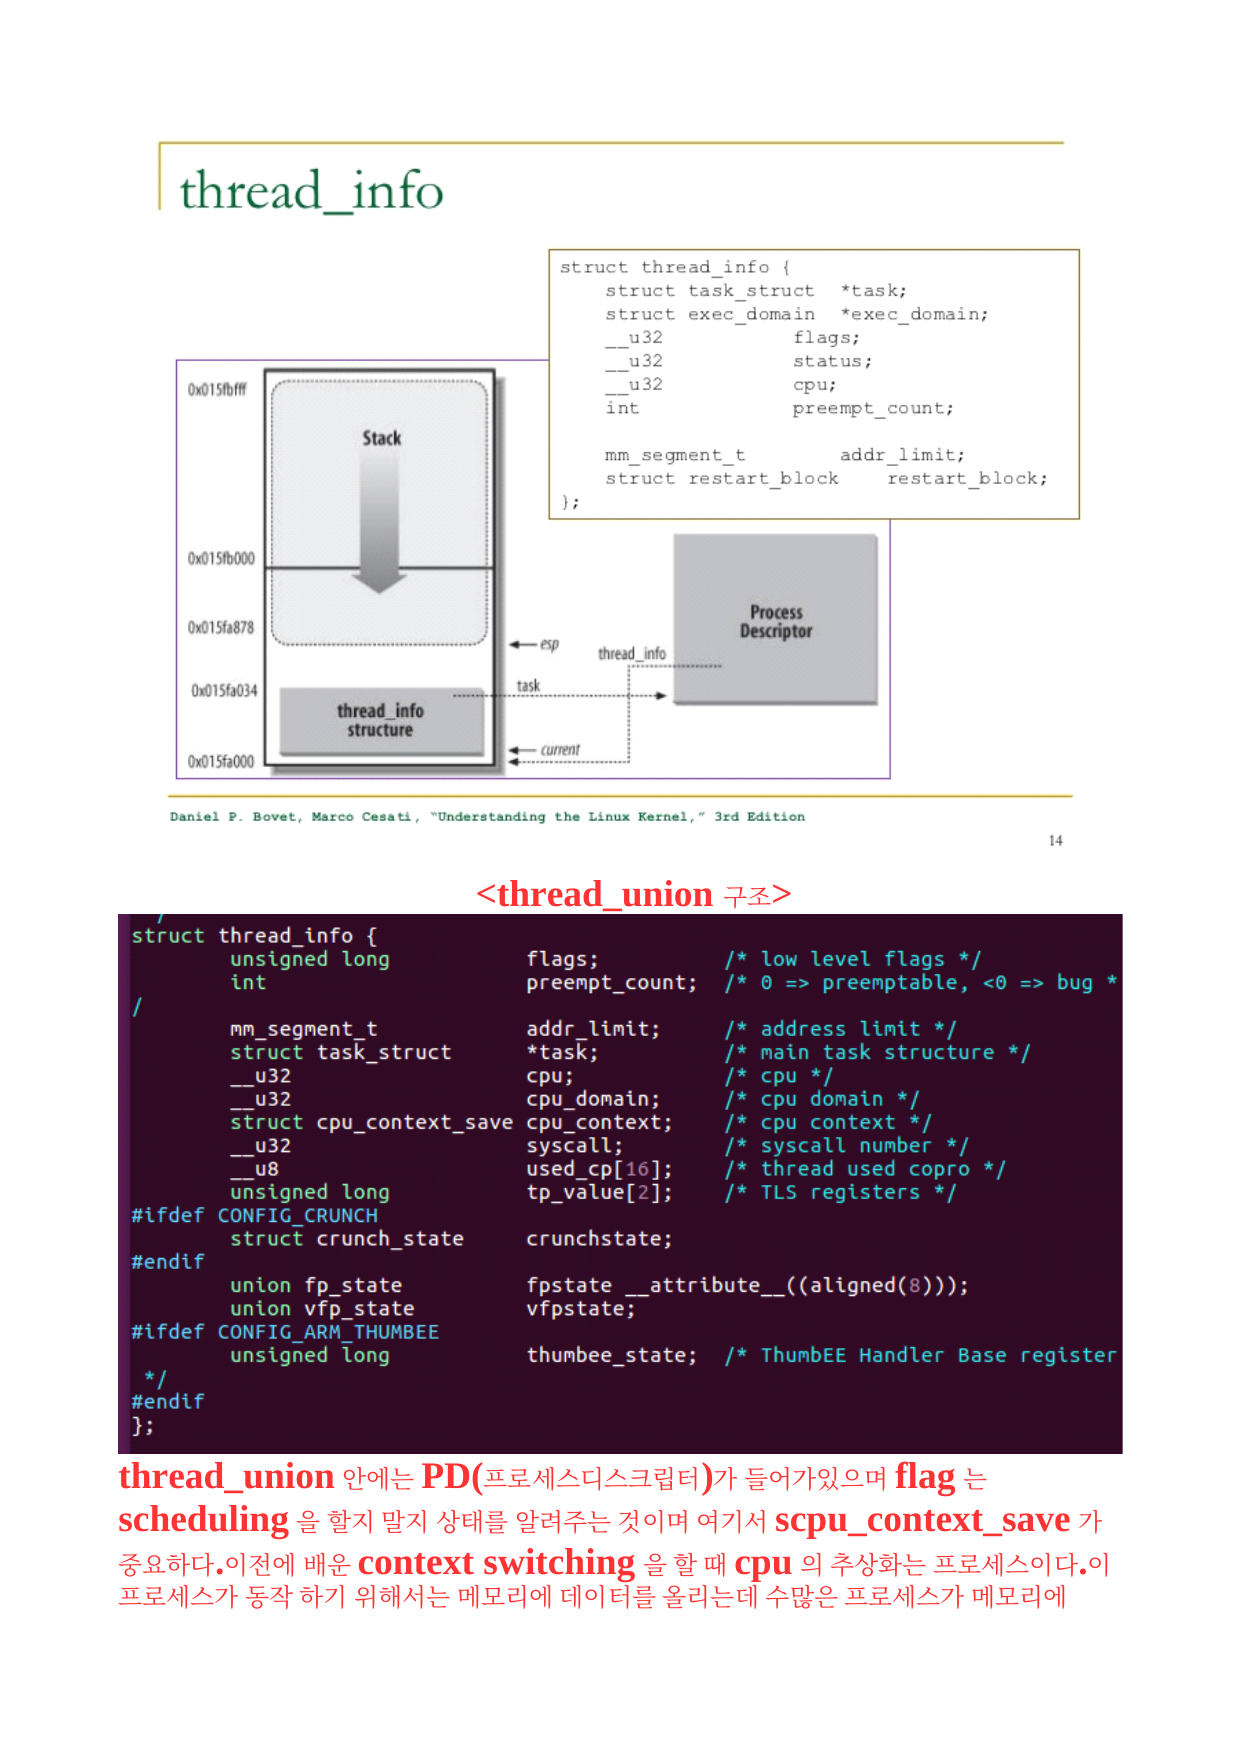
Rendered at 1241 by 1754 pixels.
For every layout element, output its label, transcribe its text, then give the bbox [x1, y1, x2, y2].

text <thread_union 구조> [118, 872, 1122, 914]
text thread_union안에는 PD(프로세스디스크립터)가 들어가있으며 flag는 scheduling을 할지 말지 상태를 알려주는 것이며 여기서 scpu_context_save가 중요하다.이전에 배운 context switching을 할 때 cpu의 추상화는 프로세스이다.이 프로세스가 동작 하기 위해서는 메모리에 데이터를 올리는데 수많은 프로세스가 메모리에 [118, 1454, 1122, 1612]
